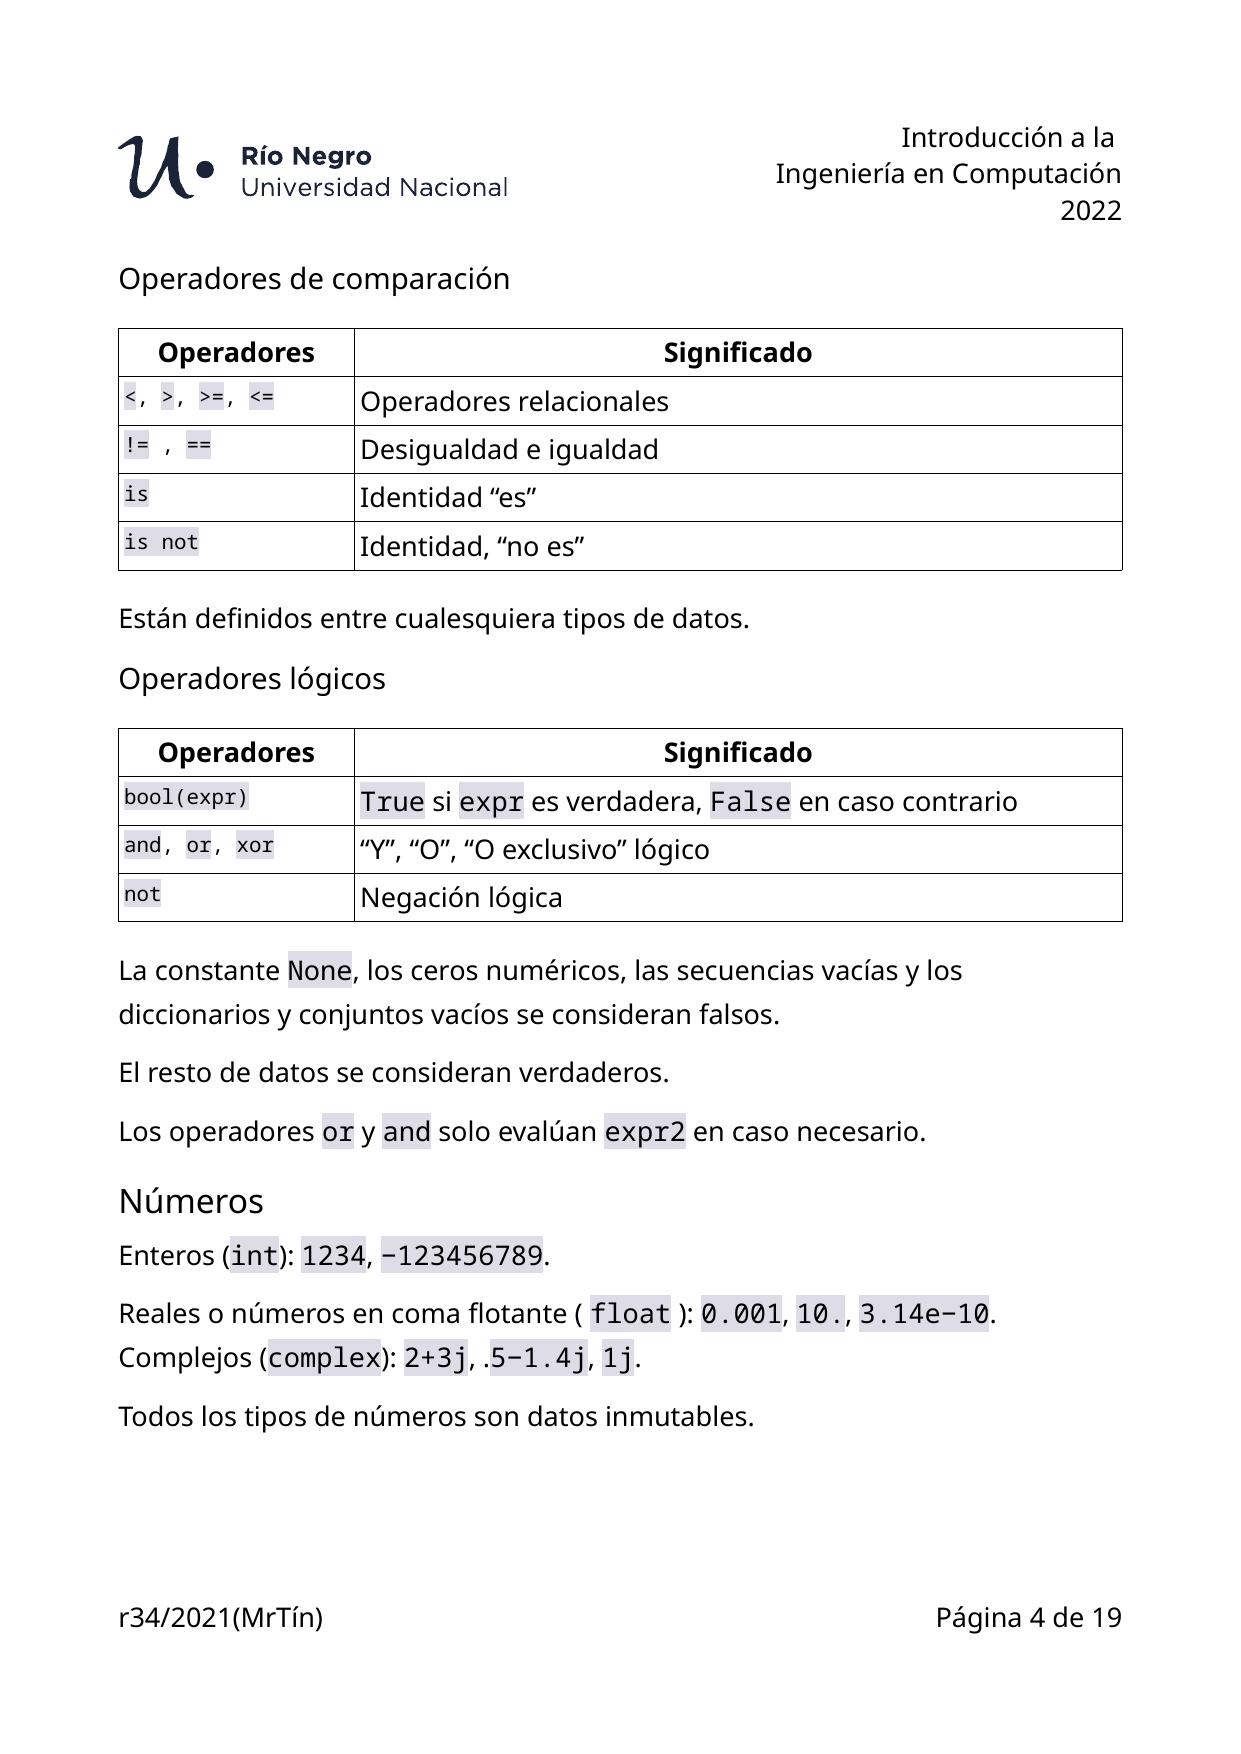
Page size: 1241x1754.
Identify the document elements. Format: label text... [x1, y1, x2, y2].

table_cell != , == [119, 426, 354, 473]
text Enteros (int): 1234, −123456789. [279, 1236, 301, 1273]
table_cell “Y”, “O”, “O exclusivo” lógico [355, 826, 1122, 873]
table_cell True si expr es verdadera, False en caso contrario [355, 777, 1122, 824]
table_cell <, >, >=, <= [119, 377, 354, 424]
text Reales o números en coma flotante ( float ): 0.001, 10., 3.14e−10. Complejos (complex): 2+3j, .5−1.4j, 1j. [118, 1295, 1122, 1376]
text El resto de datos se consideran verdaderos. [118, 1054, 1122, 1091]
subtitle Números [118, 1178, 1122, 1223]
table_cell Operadores relacionales [355, 377, 1122, 424]
text Están definidos entre cualesquiera tipos de datos. [118, 599, 1122, 636]
table_header Operadores [119, 729, 354, 776]
text Enteros (int): 1234, −123456789. [118, 1236, 230, 1273]
text Los operadores or y and solo evalúan expr2 en caso necesario. [431, 1113, 604, 1149]
table_header Significado [355, 329, 1122, 376]
table_header Significado [355, 729, 1122, 776]
table_header Operadores [119, 329, 354, 376]
table_cell is [119, 474, 354, 521]
table_cell and, or, xor [119, 826, 354, 873]
text Los operadores or y and solo evalúan expr2 en caso necesario. [686, 1113, 1122, 1149]
table_cell Negación lógica [355, 874, 1122, 921]
table_cell not [119, 874, 354, 921]
table_cell bool(expr) [119, 777, 354, 824]
text Enteros (int): 1234, −123456789. [543, 1236, 1122, 1273]
subtitle Operadores de comparación [118, 258, 1122, 298]
table_cell Desigualdad e igualdad [355, 426, 1122, 473]
text Los operadores or y and solo evalúan expr2 en caso necesario. [118, 1113, 322, 1149]
table_cell Identidad, “no es” [355, 522, 1122, 570]
text Todos los tipos de números son datos inmutables. [118, 1398, 1122, 1434]
subtitle Operadores lógicos [118, 658, 1122, 698]
table_cell is not [119, 522, 354, 570]
text La constante None, los ceros numéricos, las secuencias vacías y los diccionarios y conjuntos vacíos se consideran falsos. [118, 951, 1122, 1032]
table_cell Identidad “es” [355, 474, 1122, 521]
